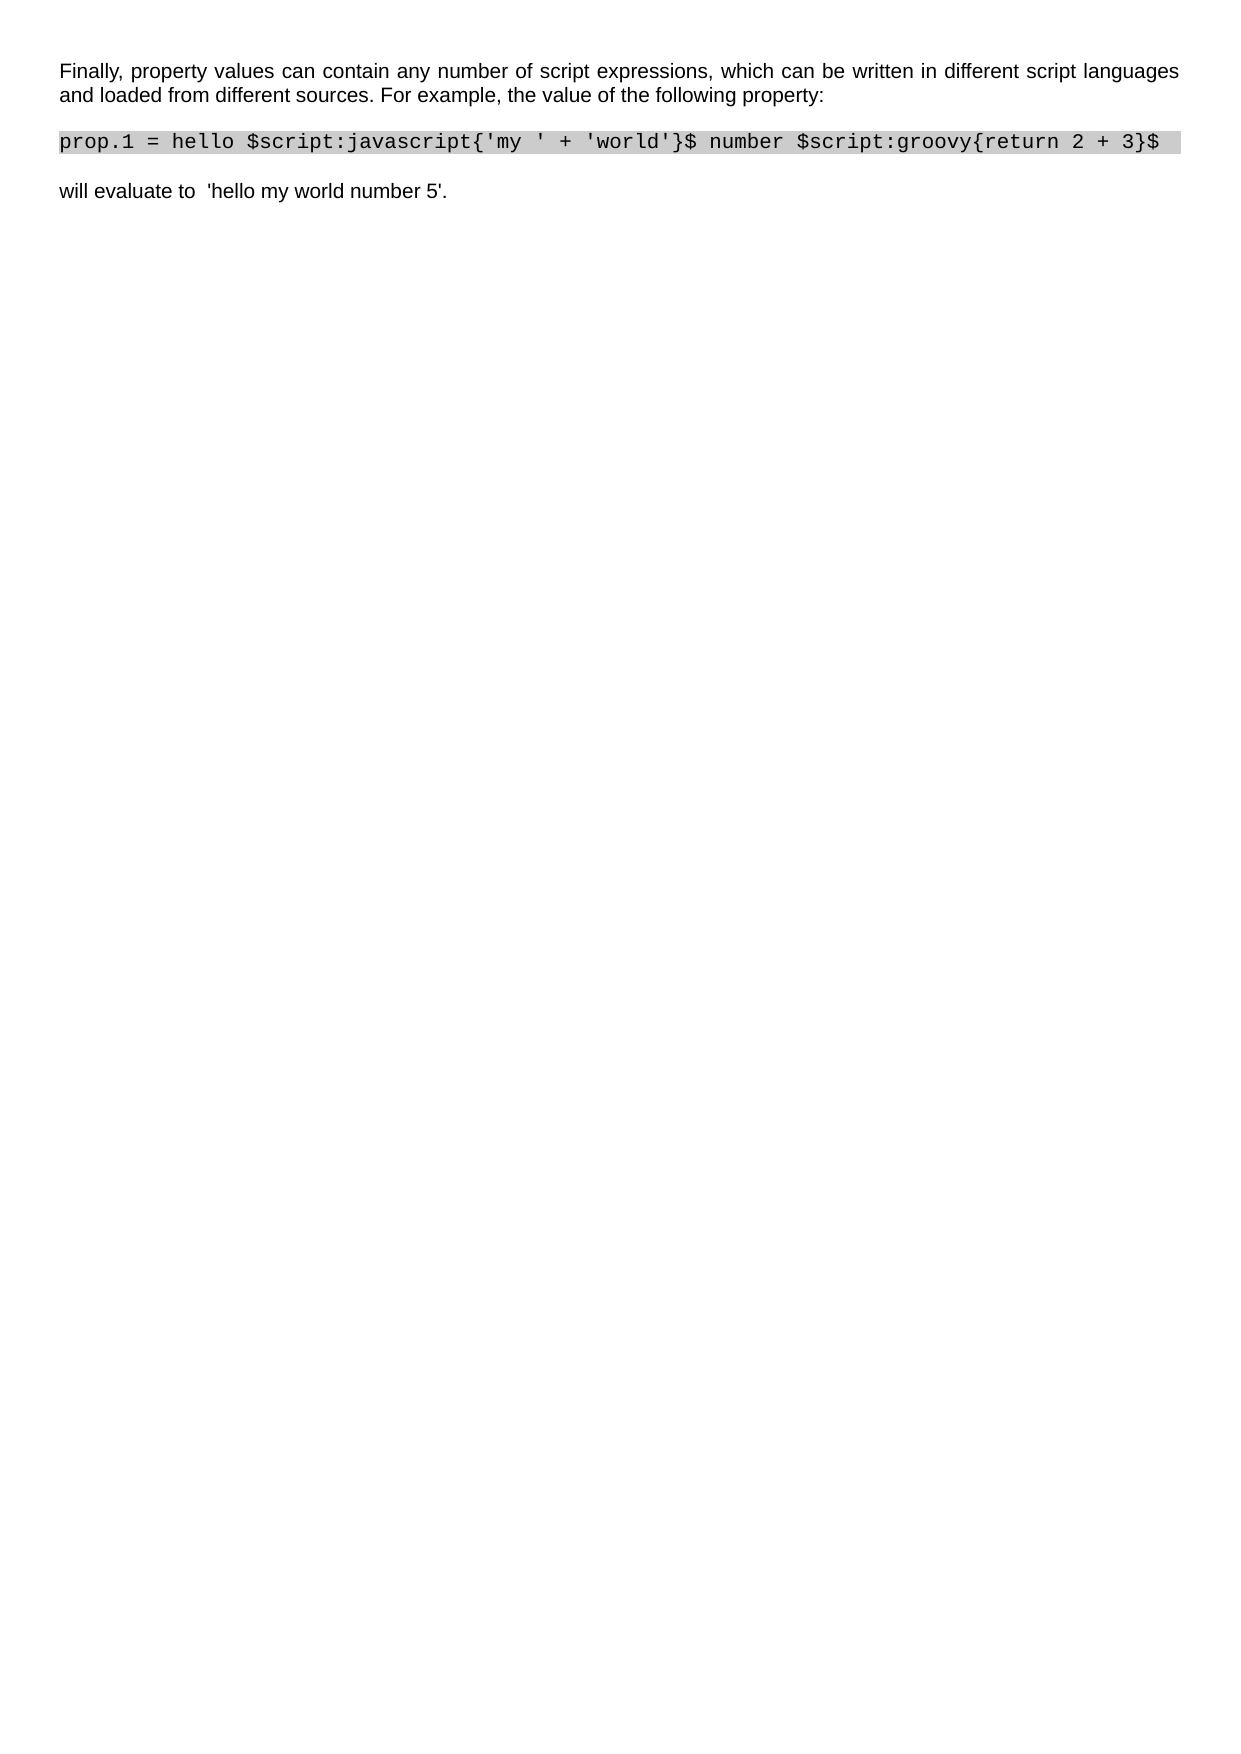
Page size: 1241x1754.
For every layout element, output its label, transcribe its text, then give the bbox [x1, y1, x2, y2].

text prop.1 = hello $script:javascript{'my ' + 'world'}$ number $script:groovy{return 2 + 3}$ [59, 131, 1181, 154]
text Finally, property values can contain any number of script expressions, which can be written in different script languages and loaded from different sources. For example, the value of the following property: [59, 59, 1181, 107]
text will evaluate to 'hello my world number 5'. [59, 178, 1181, 202]
